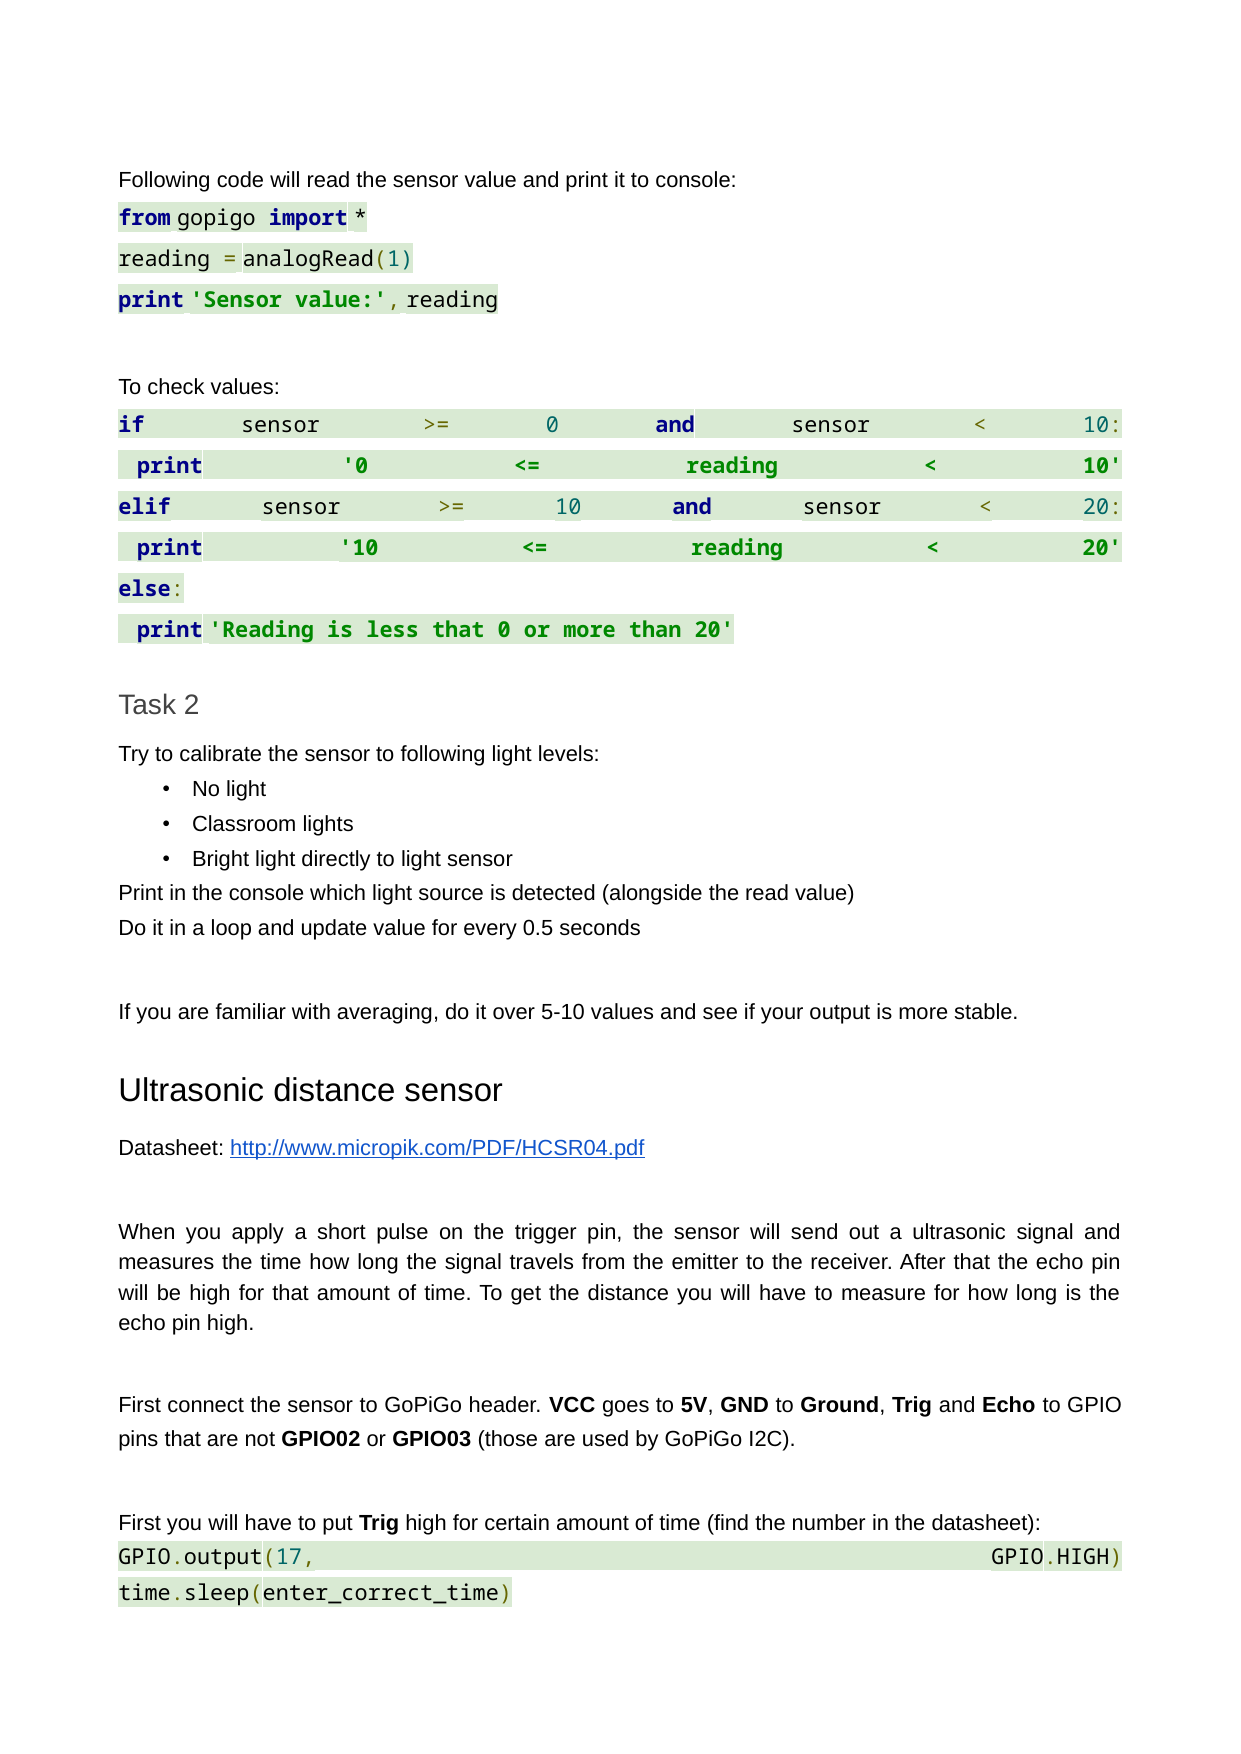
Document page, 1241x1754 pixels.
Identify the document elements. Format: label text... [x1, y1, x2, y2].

text First connect the sensor to GoPiGo header. VCC goes to 5V, GND to Ground, Trig and Echo to GPIO pins that are not GPIO02 or GPIO03 (those are used by GoPiGo I2C). [118, 1389, 1122, 1452]
text from gopigo import * [118, 202, 1122, 232]
text Print in the console which light source is detected (alongside the read value) [118, 880, 1122, 905]
text GPIO.output(17, GPIO.HIGH) time.sleep(enter_correct_time) [118, 1541, 1122, 1607]
text Following code will read the sensor value and print it to console: [118, 167, 1122, 192]
text Do it in a loop and update value for every 0.5 seconds [118, 915, 1122, 940]
text First you will have to put Trig high for certain amount of time (find the number in the datasheet): [118, 1507, 1122, 1536]
text If you are familiar with averaging, do it over 5-10 values and see if your output is more stable. [118, 998, 1122, 1024]
list Bright light directly to light sensor [162, 845, 1122, 871]
subtitle Task 2 [118, 688, 1122, 721]
text print 'Sensor value:', reading [118, 284, 1122, 314]
text reading = analogRead(1) [118, 243, 1122, 273]
subtitle Ultrasonic distance sensor [118, 1071, 1122, 1108]
list No light [162, 776, 1122, 801]
text To check values: [118, 374, 1122, 399]
text if sensor >= 0 and sensor < 10: print '0 <= reading < 10' elif sensor >= 10 and sensor < 20: print '10 <= reading < 20' else: print 'Reading is less that 0 or more than 20' [118, 409, 1122, 644]
text Try to calibrate the sensor to following light levels: [118, 741, 1122, 767]
text Datasheet: http://www.micropik.com/PDF/HCSR04.pdf [118, 1135, 1122, 1160]
list Classroom lights [162, 811, 1122, 836]
text When you apply a short pulse on the trigger pin, the sensor will send out a ultrasonic signal and measures the time how long the signal travels from the emitter to the receiver. After that the echo pin will be high for that amount of time. To get the distance you will have to measure for how long is the echo pin high. [118, 1219, 1122, 1335]
